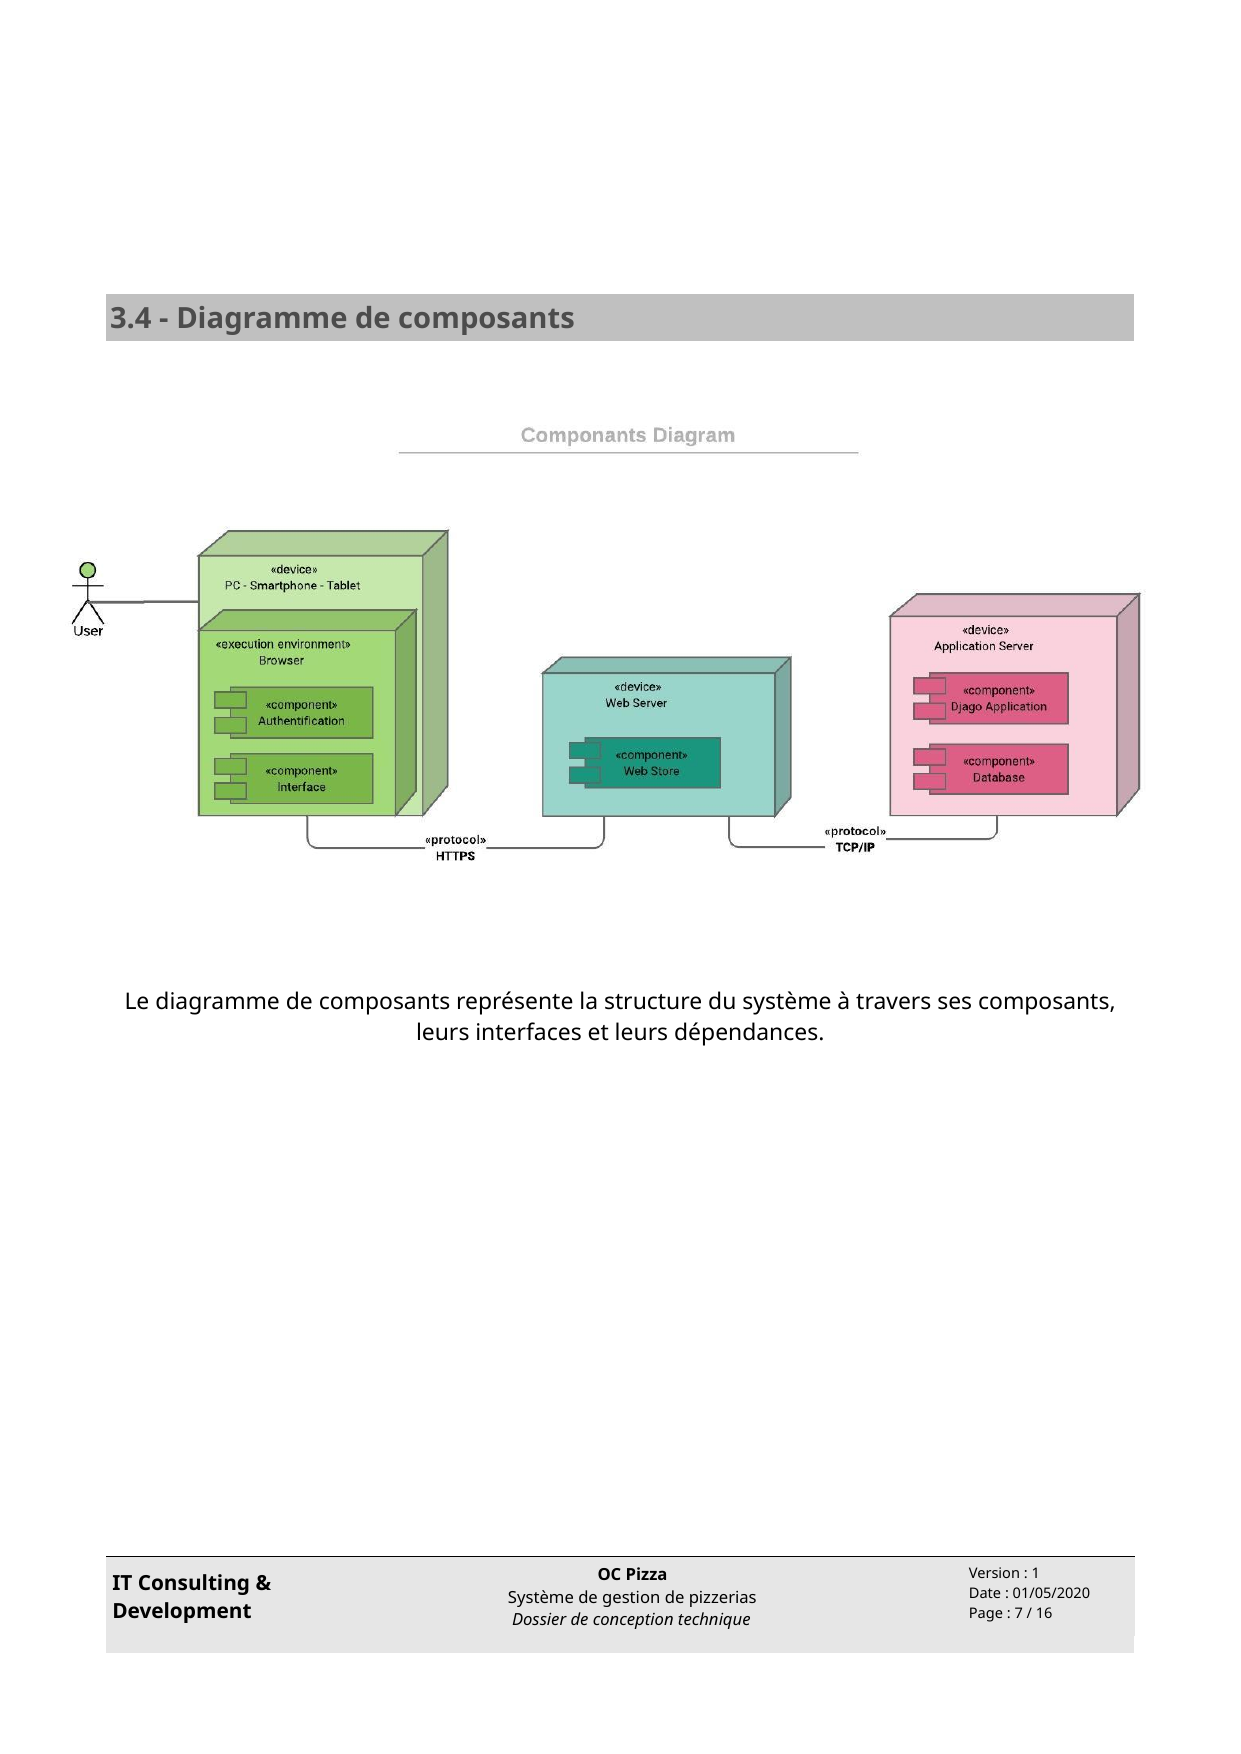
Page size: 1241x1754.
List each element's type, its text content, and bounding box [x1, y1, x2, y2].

text Le diagramme de composants représente la structure du système à travers ses composants, leurs interfaces et leurs dépendances. [106, 985, 1134, 1048]
picture [27, 375, 1193, 917]
subtitle Diagramme de composants [107, 295, 1133, 340]
